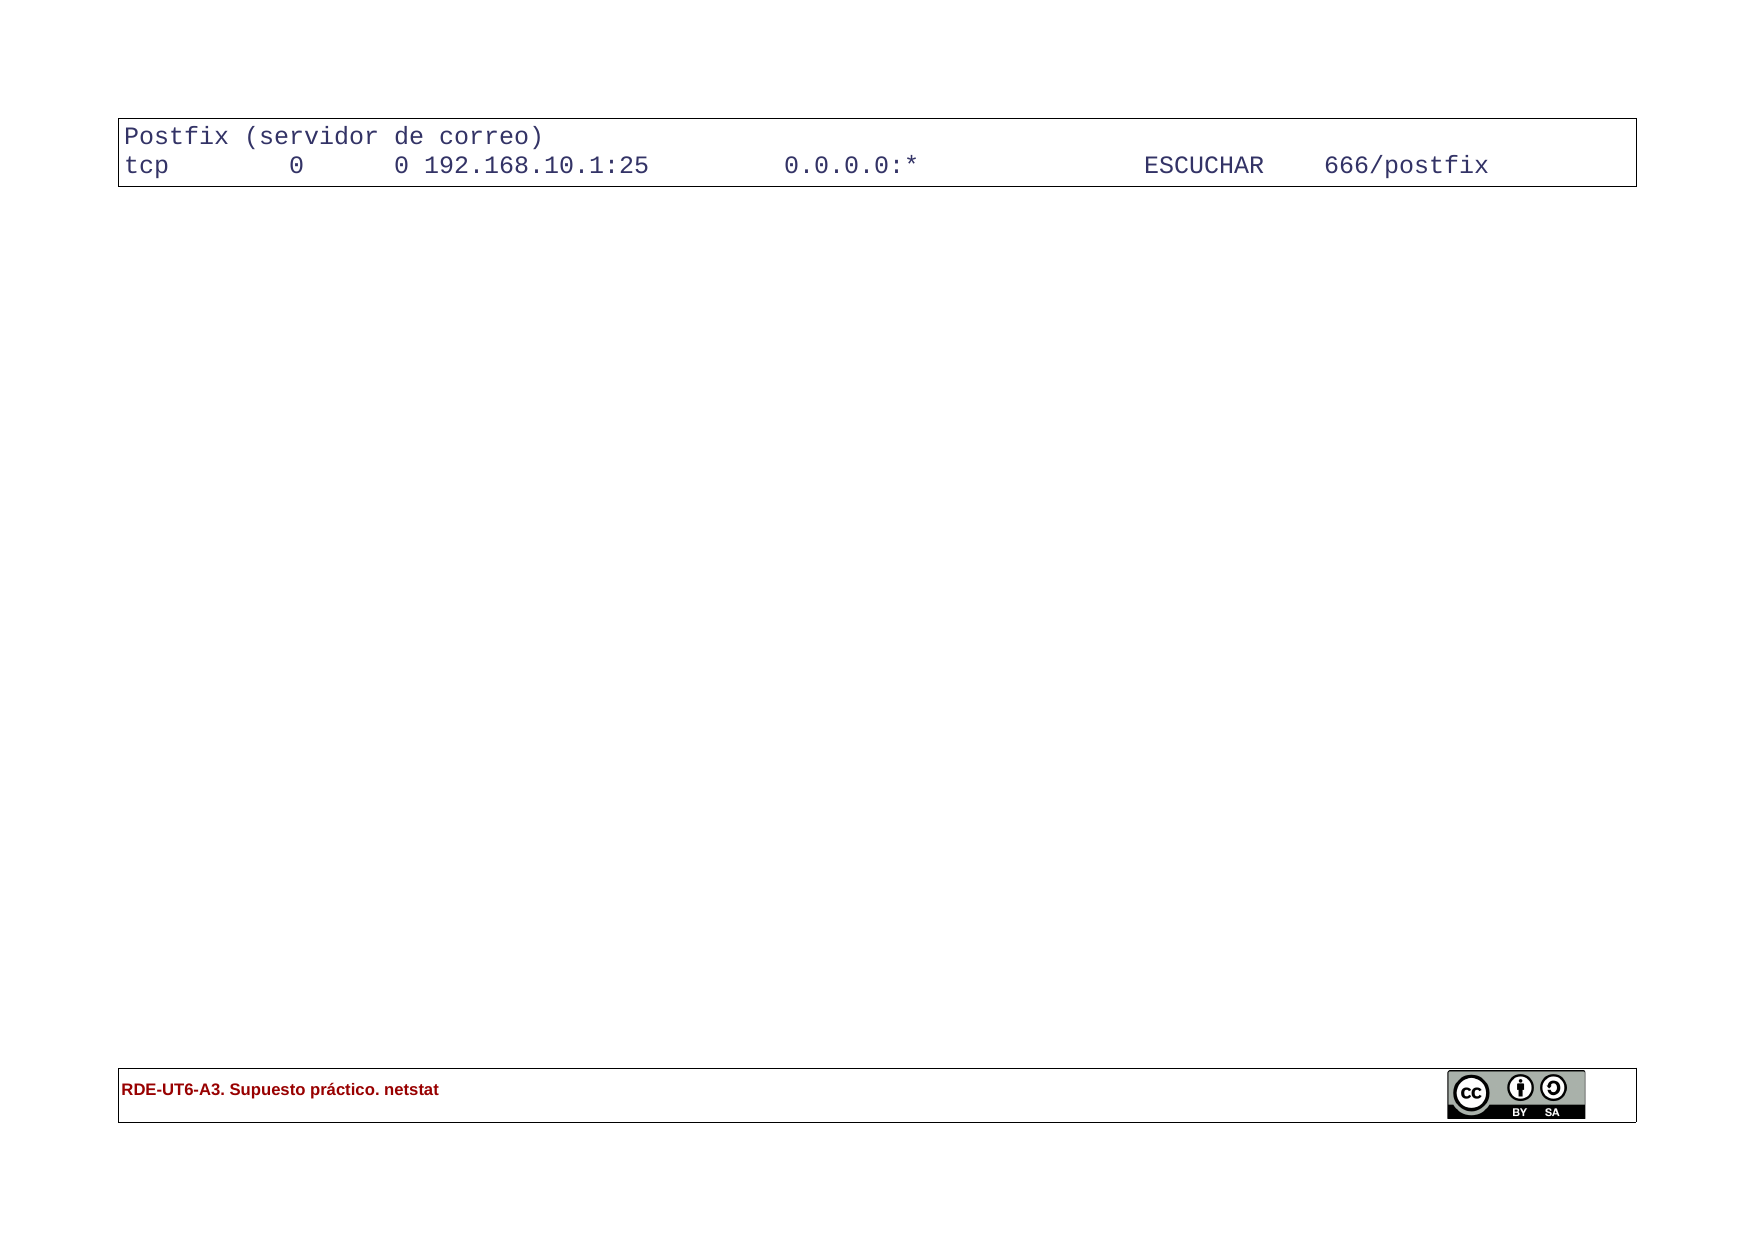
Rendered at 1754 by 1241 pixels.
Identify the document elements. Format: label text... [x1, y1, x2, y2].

picture [1447, 1070, 1586, 1119]
table_header Postfix (servidor de correo) tcp 0 0 192.168.10.1:25 0.0.0.0:* ESCUCHAR 666/postfix [119, 119, 1636, 186]
